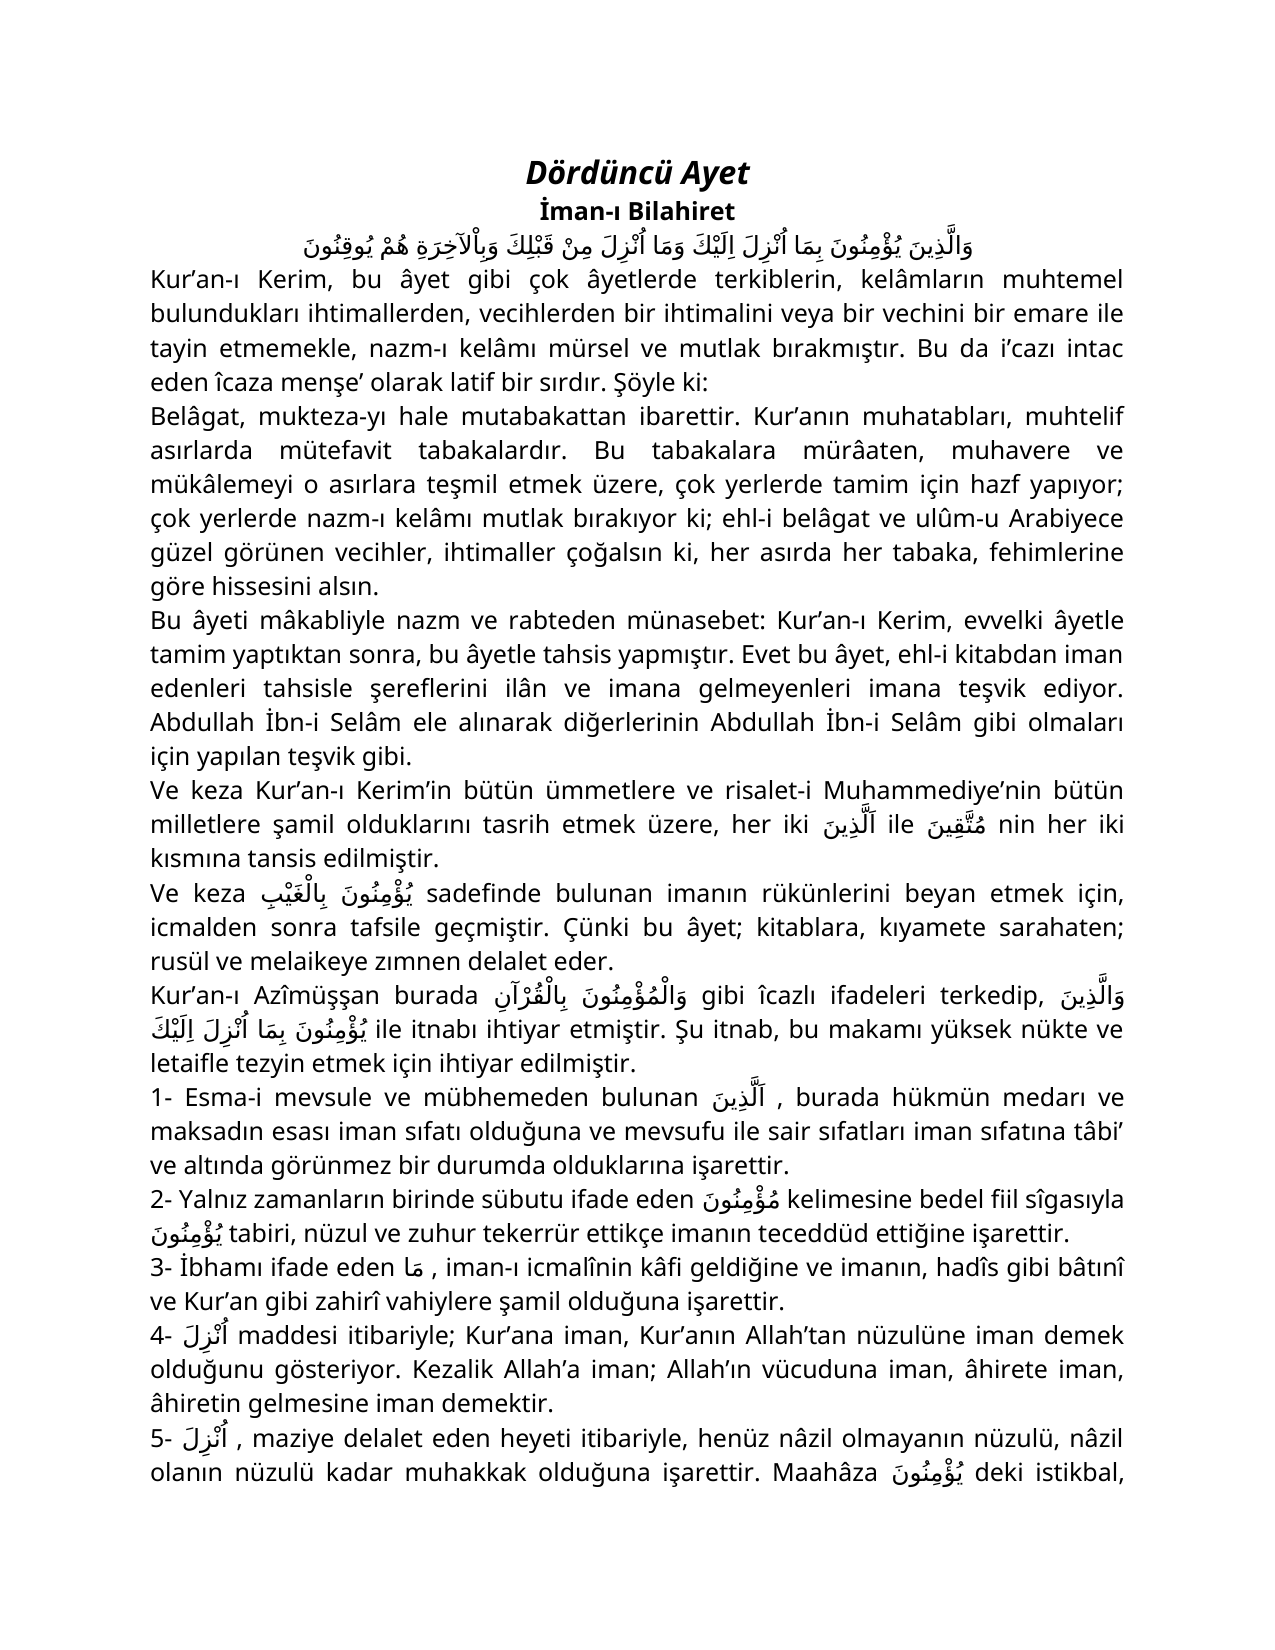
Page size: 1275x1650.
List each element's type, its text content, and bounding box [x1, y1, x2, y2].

text 4- اُنْزِلَ maddesi itibariyle; Kur’ana iman, Kur’anın Allah’tan nüzulüne iman demek olduğunu gösteriyor. Kezalik Allah’a iman; Allah’ın vücuduna iman, âhirete iman, âhiretin gelmesine iman demektir. [150, 1318, 1125, 1420]
text Belâgat, mukteza-yı hale mutabakattan ibarettir. Kur’anın muhatabları, muhtelif asırlarda mütefavit tabakalardır. Bu tabakalara mürâaten, muhavere ve mükâlemeyi o asırlara teşmil etmek üzere, çok yerlerde tamim için hazf yapıyor; çok yerlerde nazm-ı kelâmı mutlak bırakıyor ki; ehl-i belâgat ve ulûm-u Arabiyece güzel görünen vecihler, ihtimaller çoğalsın ki, her asırda her tabaka, fehimlerine göre hissesini alsın. [150, 398, 1125, 603]
text Ve keza يُؤْمِنُونَ بِالْغَيْبِ sadefinde bulunan imanın rükünlerini beyan etmek için, icmalden sonra tafsile geçmiştir. Çünki bu âyet; kitablara, kıyamete sarahaten; rusül ve melaikeye zımnen delalet eder. [150, 875, 1125, 977]
text Kur’an-ı Kerim, bu âyet gibi çok âyetlerde terkiblerin, kelâmların muhtemel bulundukları ihtimallerden, vecihlerden bir ihtimalini veya bir vechini bir emare ile tayin etmemekle, nazm-ı kelâmı mürsel ve mutlak bırakmıştır. Bu da i’cazı intac eden îcaza menşe’ olarak latif bir sırdır. Şöyle ki: [150, 262, 1125, 398]
text 3- İbhamı ifade eden مَا , iman-ı icmalînin kâfi geldiğine ve imanın, hadîs gibi bâtınî ve Kur’an gibi zahirî vahiylere şamil olduğuna işarettir. [150, 1250, 1125, 1318]
text 2- Yalnız zamanların birinde sübutu ifade eden مُؤْمِنُونَ kelimesine bedel fiil sîgasıyla يُؤْمِنُونَ tabiri, nüzul ve zuhur tekerrür ettikçe imanın teceddüd ettiğine işarettir. [150, 1182, 1125, 1250]
text وَالَّذِينَ يُؤْمِنُونَ بِمَا اُنْزِلَ اِلَيْكَ وَمَا اُنْزِلَ مِنْ قَبْلِكَ وَبِاْلآخِرَةِ هُمْ يُوقِنُونَ [150, 228, 1125, 262]
text 5- اُنْزِلَ , maziye delalet eden heyeti itibariyle, henüz nâzil olmayanın nüzulü, nâzil olanın nüzulü kadar muhakkak olduğuna işarettir. Maahâza يُؤْمِنُونَ deki istikbal, اُنْزِلَ nin maziliğinden neş’et eden noksanı telafi eder. Yani henüz nâzil olmayan kısım اُنْزِلَ nin şümulü dâhilinde değilse de, يُؤْمِنُونَ nin şümulü altındadır. Bu tenzil mes’elesi, Kur’anın çok yerlerinde vuku bulmuştur. Bazan mazi, istikbale misafir gider. Bazan da muzari, mazinin memleketine gelir. Bunda, çok latif bir belâgat vardır. Şöyle ki: [150, 1420, 1125, 1488]
text 1- Esma-i mevsule ve mübhemeden bulunan اَلَّذِينَ , burada hükmün medarı ve maksadın esası iman sıfatı olduğuna ve mevsufu ile sair sıfatları iman sıfatına tâbi’ ve altında görünmez bir durumda olduklarına işarettir. [150, 1079, 1125, 1182]
text Kur’an-ı Azîmüşşan burada وَالْمُؤْمِنُونَ بِالْقُرْآنِ gibi îcazlı ifadeleri terkedip, وَالَّذِينَ يُؤْمِنُونَ بِمَا اُنْزِلَ اِلَيْكَ ile itnabı ihtiyar etmiştir. Şu itnab, bu makamı yüksek nükte ve letaifle tezyin etmek için ihtiyar edilmiştir. [150, 977, 1125, 1079]
text Bu âyeti mâkabliyle nazm ve rabteden münasebet: Kur’an-ı Kerim, evvelki âyetle tamim yaptıktan sonra, bu âyetle tahsis yapmıştır. Evet bu âyet, ehl-i kitabdan iman edenleri tahsisle şereflerini ilân ve imana gelmeyenleri imana teşvik ediyor. Abdullah İbn-i Selâm ele alınarak diğerlerinin Abdullah İbn-i Selâm gibi olmaları için yapılan teşvik gibi. [150, 603, 1125, 773]
text Ve keza Kur’an-ı Kerim’in bütün ümmetlere ve risalet-i Muhammediye’nin bütün milletlere şamil olduklarını tasrih etmek üzere, her iki اَلَّذِينَ ile مُتَّقِينَ nin her iki kısmına tansis edilmiştir. [150, 773, 1125, 875]
subtitle Dördüncü Ayet [150, 150, 1125, 194]
subtitle İman-ı Bilahiret [150, 194, 1125, 228]
